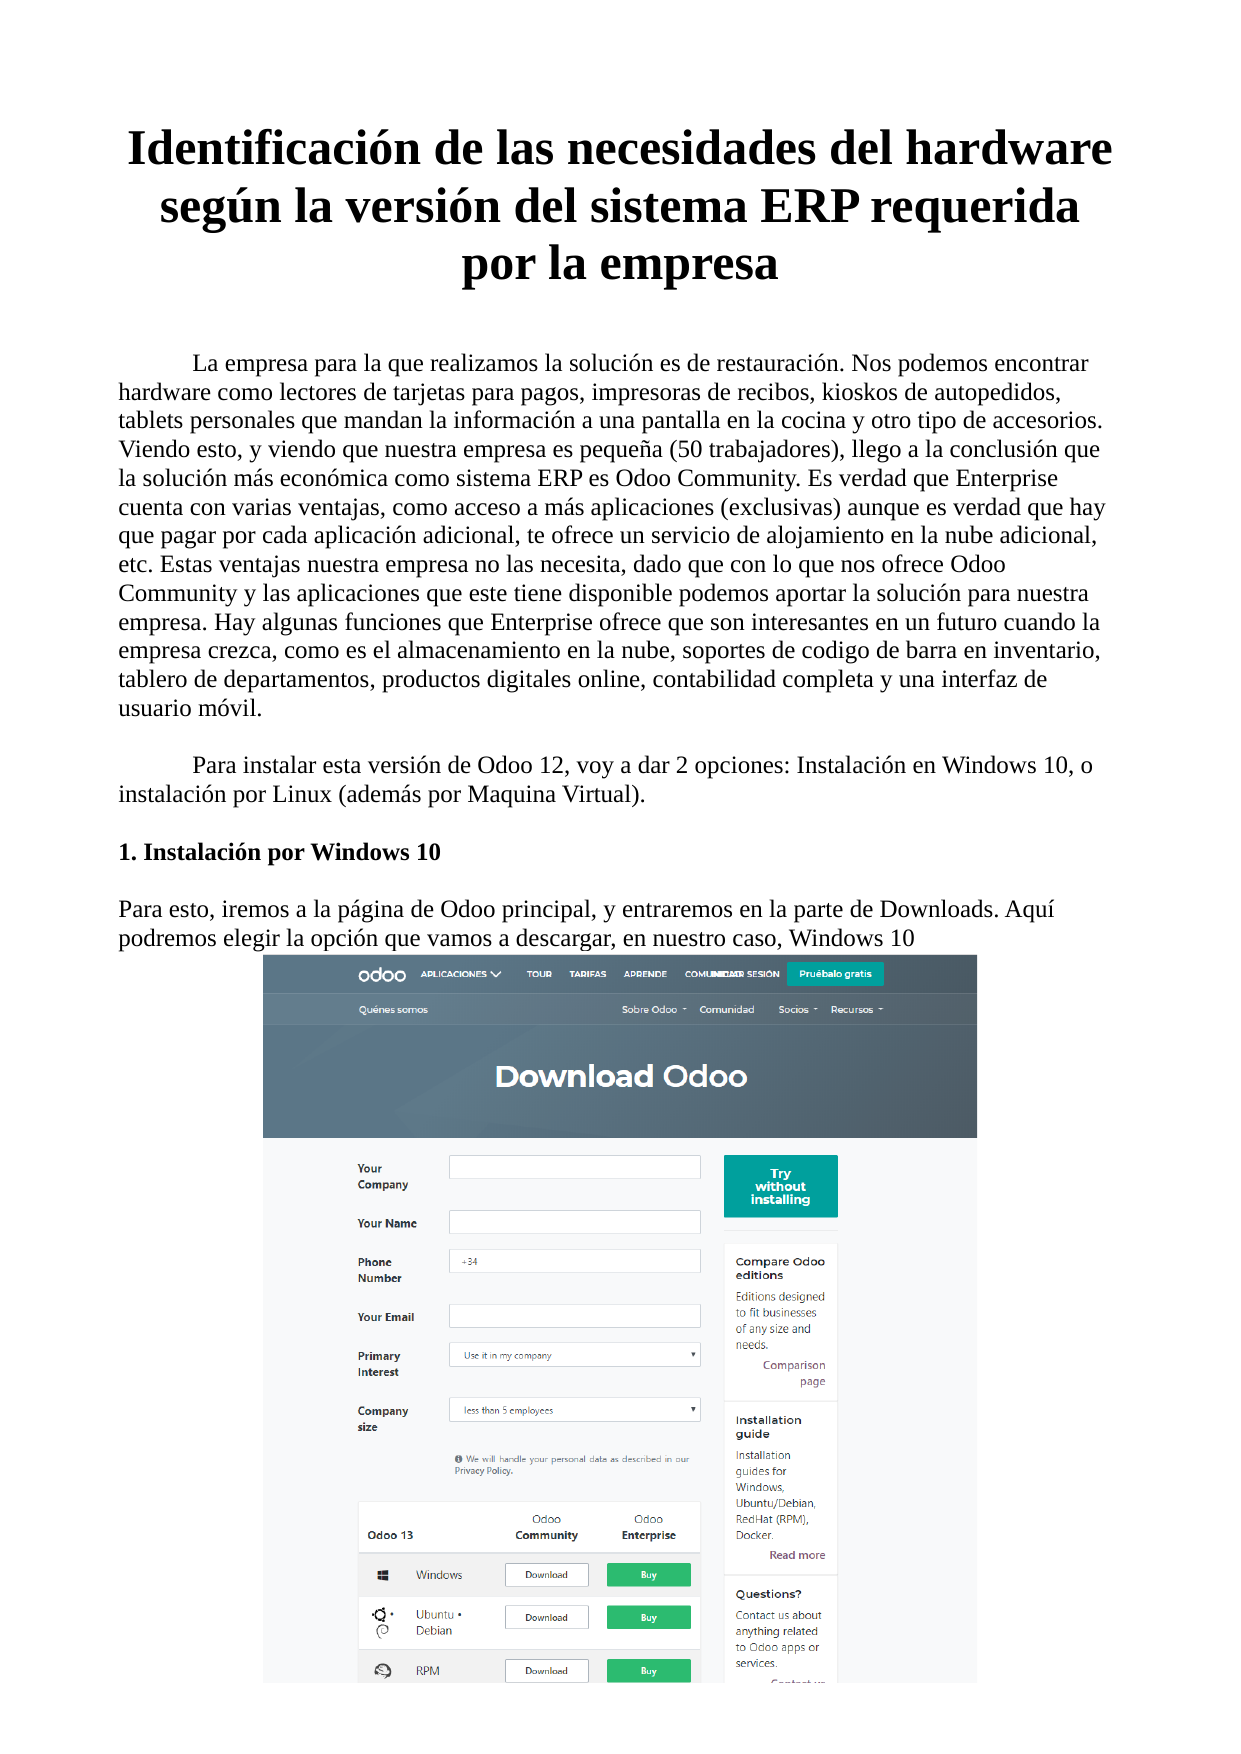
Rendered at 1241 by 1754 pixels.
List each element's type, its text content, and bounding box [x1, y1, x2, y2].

text 1. Instalación por Windows 10 [118, 837, 1122, 866]
picture [263, 951, 978, 1683]
text Identificación de las necesidades del hardware según la versión del sistema ERP requerida por la empresa [118, 118, 1122, 291]
text La empresa para la que realizamos la solución es de restauración. Nos podemos encontrar hardware como lectores de tarjetas para pagos, impresoras de recibos, kioskos de autopedidos, tablets personales que mandan la información a una pantalla en la cocina y otro tipo de accesorios. [118, 348, 1122, 434]
text Para esto, iremos a la página de Odoo principal, y entraremos en la parte de Downloads. Aquí podremos elegir la opción que vamos a descargar, en nuestro caso, Windows 10 [118, 894, 1122, 952]
text Viendo esto, y viendo que nuestra empresa es pequeña (50 trabajadores), llego a la conclusión que la solución más económica como sistema ERP es Odoo Community. Es verdad que Enterprise cuenta con varias ventajas, como acceso a más aplicaciones (exclusivas) aunque es verdad que hay que pagar por cada aplicación adicional, te ofrece un servicio de alojamiento en la nube adicional, etc. Estas ventajas nuestra empresa no las necesita, dado que con lo que nos ofrece Odoo Community y las aplicaciones que este tiene disponible podemos aportar la solución para nuestra empresa. Hay algunas funciones que Enterprise ofrece que son interesantes en un futuro cuando la empresa crezca, como es el almacenamiento en la nube, soportes de codigo de barra en inventario, tablero de departamentos, productos digitales online, contabilidad completa y una interfaz de usuario móvil. [118, 434, 1122, 722]
text Para instalar esta versión de Odoo 12, voy a dar 2 opciones: Instalación en Windows 10, o instalación por Linux (además por Maquina Virtual). [118, 751, 1122, 808]
